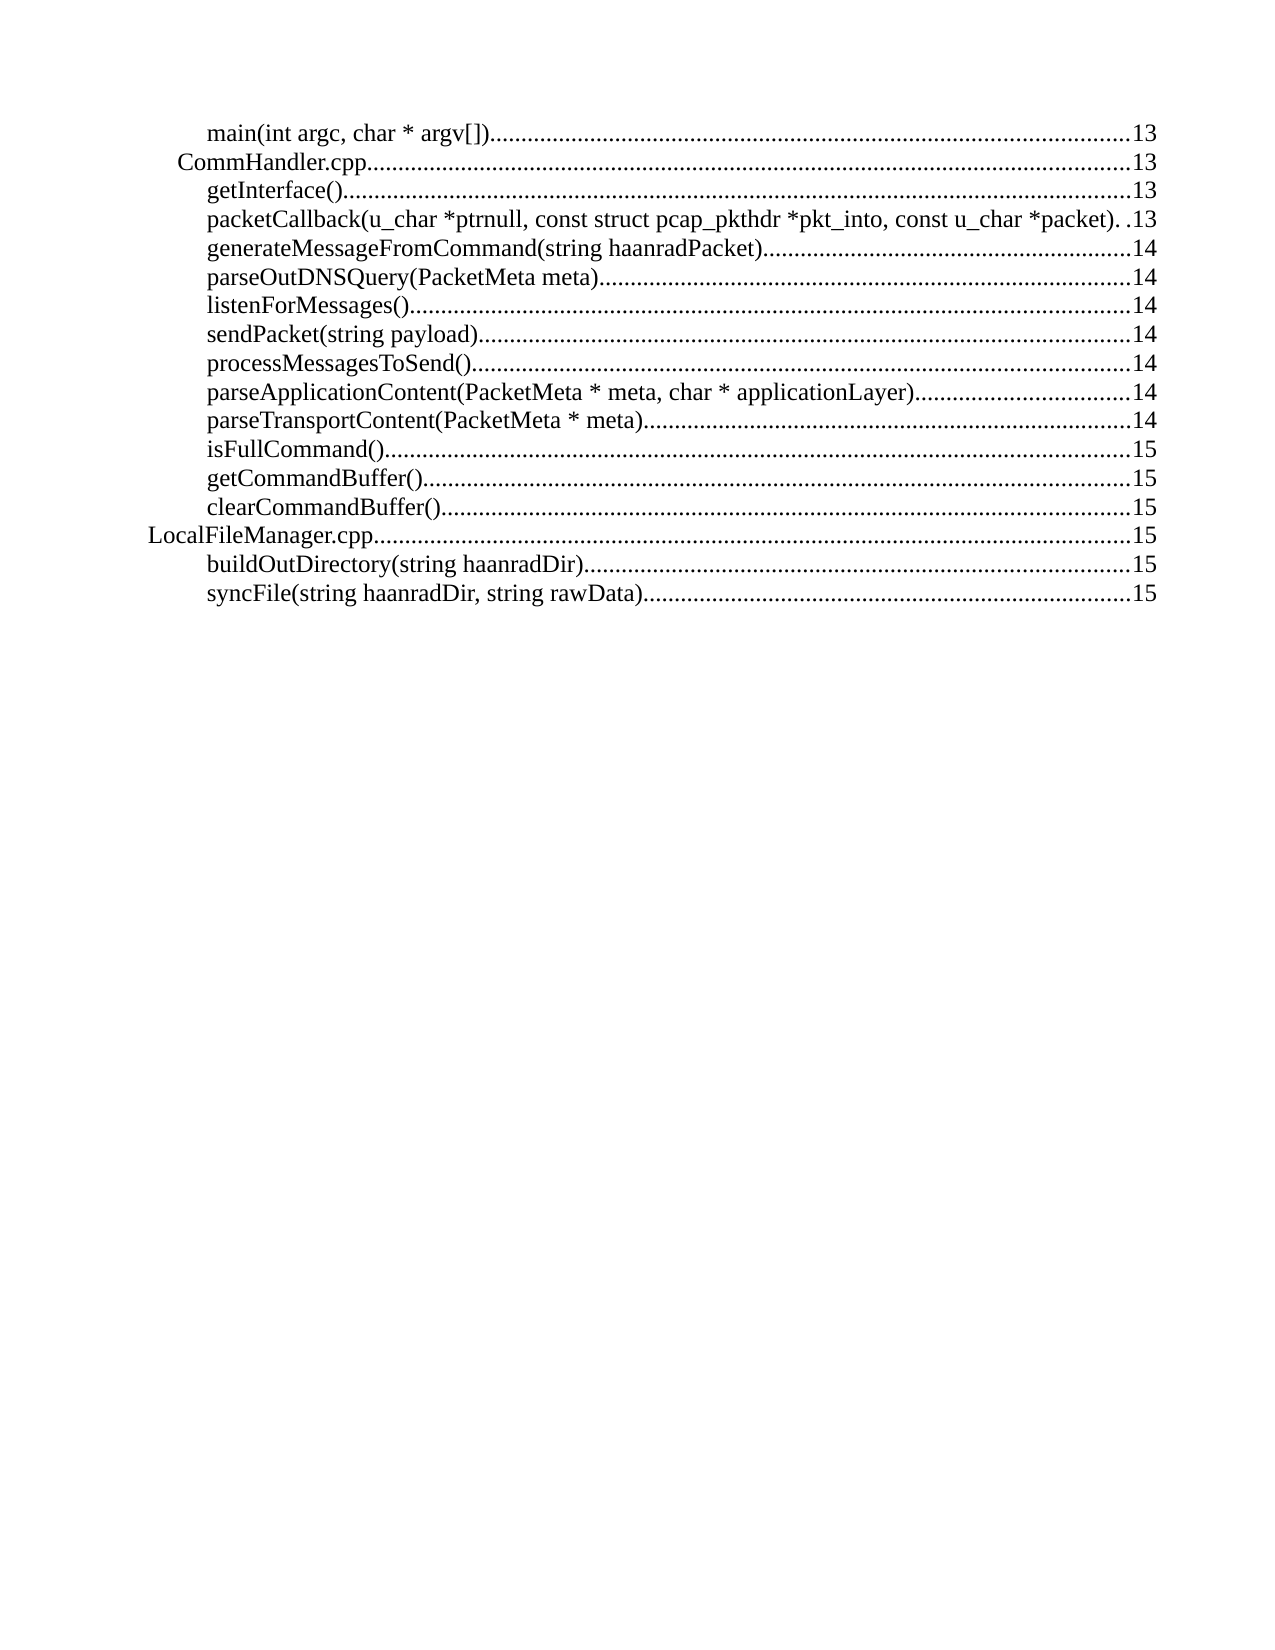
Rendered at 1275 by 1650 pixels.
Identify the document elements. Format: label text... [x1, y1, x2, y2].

text parseTransportContent(PacketMeta * meta) 14 [207, 406, 1157, 434]
text listenForMessages() 14 [207, 291, 1157, 319]
text syncFile(string haanradDir, string rawData) 15 [207, 578, 1157, 607]
text LocalFileManager.cpp 15 [148, 521, 1157, 549]
text CommHandler.cpp 13 [177, 147, 1157, 176]
text parseApplicationContent(PacketMeta * meta, char * applicationLayer) 14 [207, 377, 1157, 406]
text buildOutDirectory(string haanradDir) 15 [207, 549, 1157, 578]
text isFullCommand() 15 [207, 434, 1157, 463]
text getInterface() 13 [207, 176, 1157, 204]
text parseOutDNSQuery(PacketMeta meta) 14 [207, 262, 1157, 291]
text main(int argc, char * argv[]) 13 [207, 118, 1157, 147]
text packetCallback(u_char *ptrnull, const struct pcap_pkthdr *pkt_into, const u_char *packet) 13 [207, 204, 1157, 233]
text sendPacket(string payload) 14 [207, 319, 1157, 348]
text processMessagesToSend() 14 [207, 348, 1157, 377]
text clearCommandBuffer() 15 [207, 492, 1157, 521]
text generateMessageFromCommand(string haanradPacket) 14 [207, 233, 1157, 262]
text getCommandBuffer() 15 [207, 463, 1157, 492]
